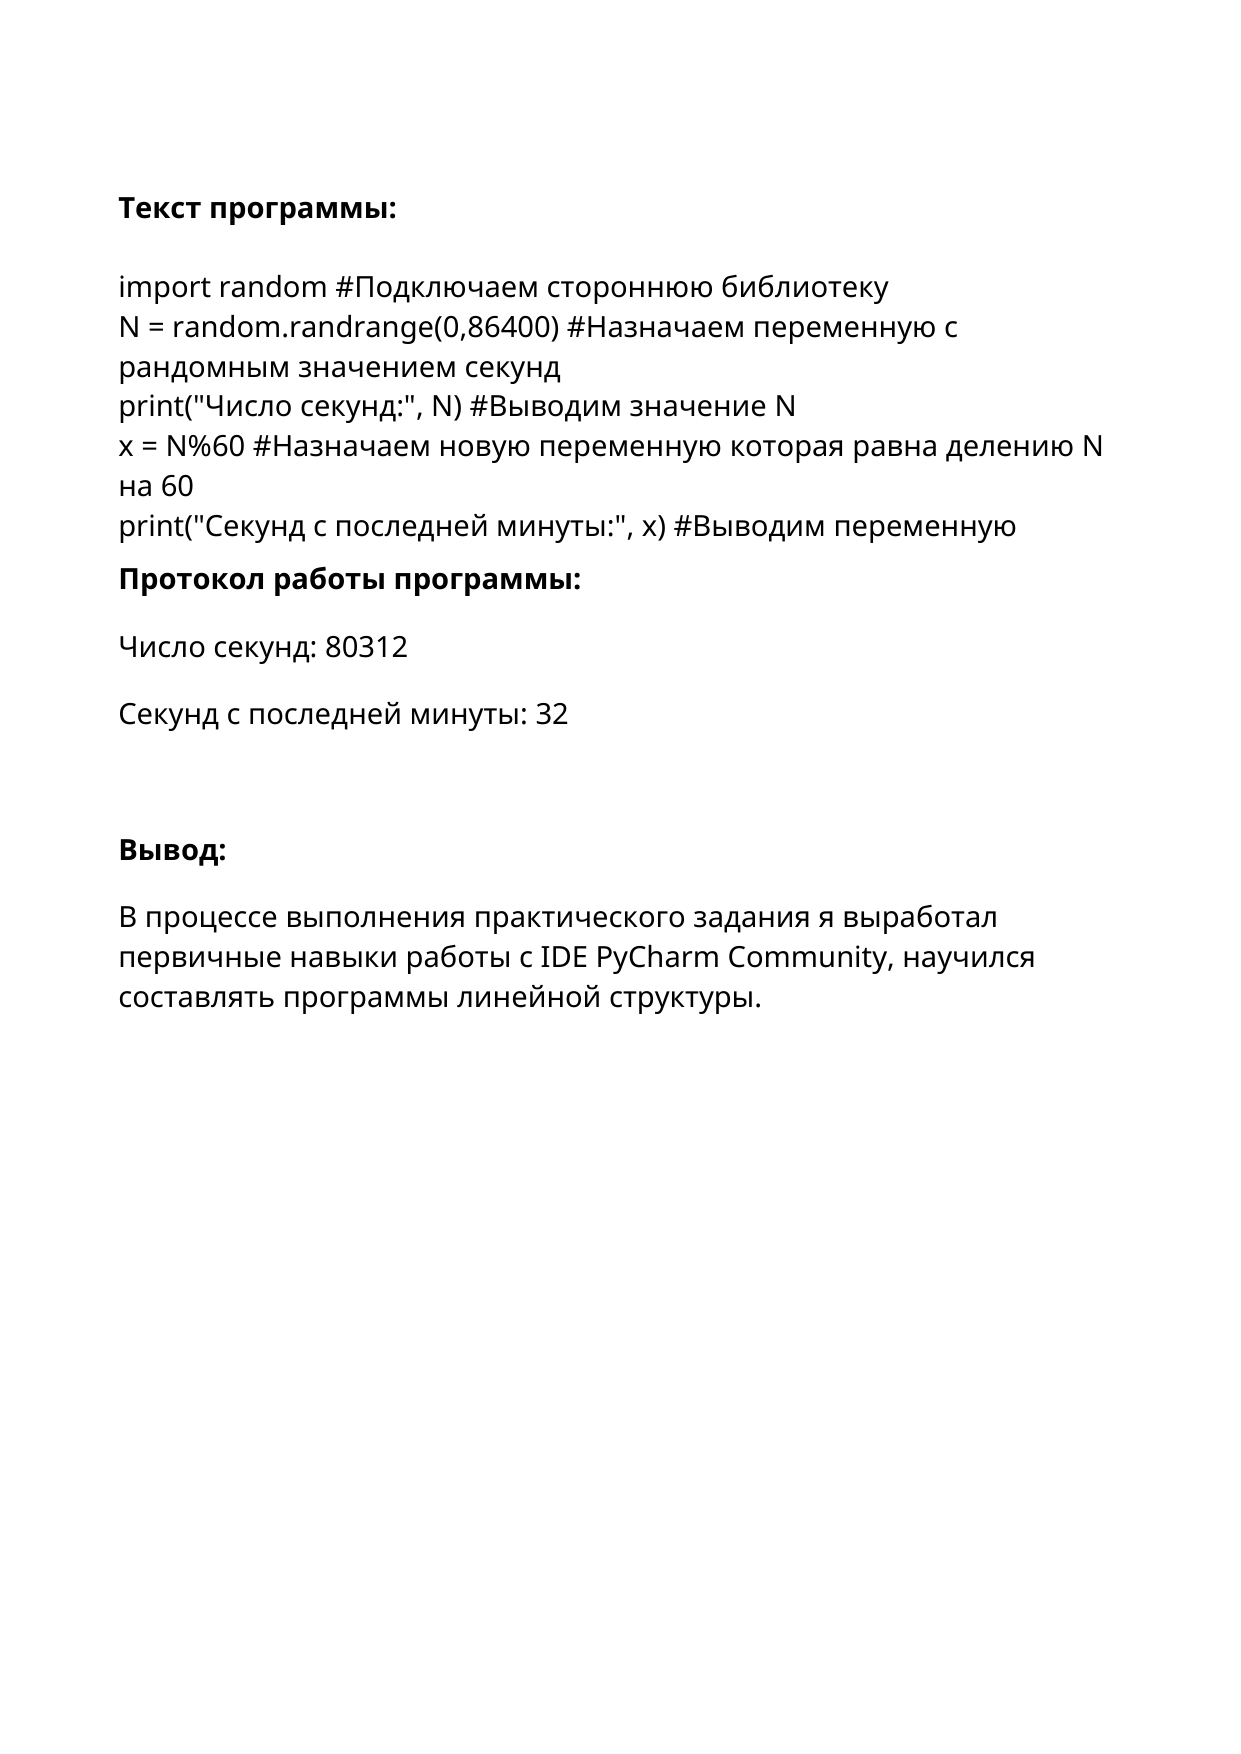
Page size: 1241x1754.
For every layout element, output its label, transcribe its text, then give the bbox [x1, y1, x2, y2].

text Число секунд: 80312 [118, 626, 1122, 666]
text import random #Подключаем стороннюю библиотеку N = random.randrange(0,86400) #Назначаем переменную с рандомным значением секунд print("Число секунд:", N) #Выводим значение N x = N%60 #Назначаем новую переменную которая равна делению N на 60 print("Секунд с последней минуты:", x) #Выводим переменную [118, 267, 1122, 544]
text Текст программы: [118, 187, 1122, 227]
text Протокол работы программы: [118, 558, 1122, 598]
text В процессе выполнения практического задания я выработал первичные навыки работы с IDE PyCharm Community, научился составлять программы линейной структуры. [118, 896, 1122, 1016]
text Секунд с последней минуты: 32 [118, 694, 1122, 733]
text Вывод: [118, 829, 1122, 868]
